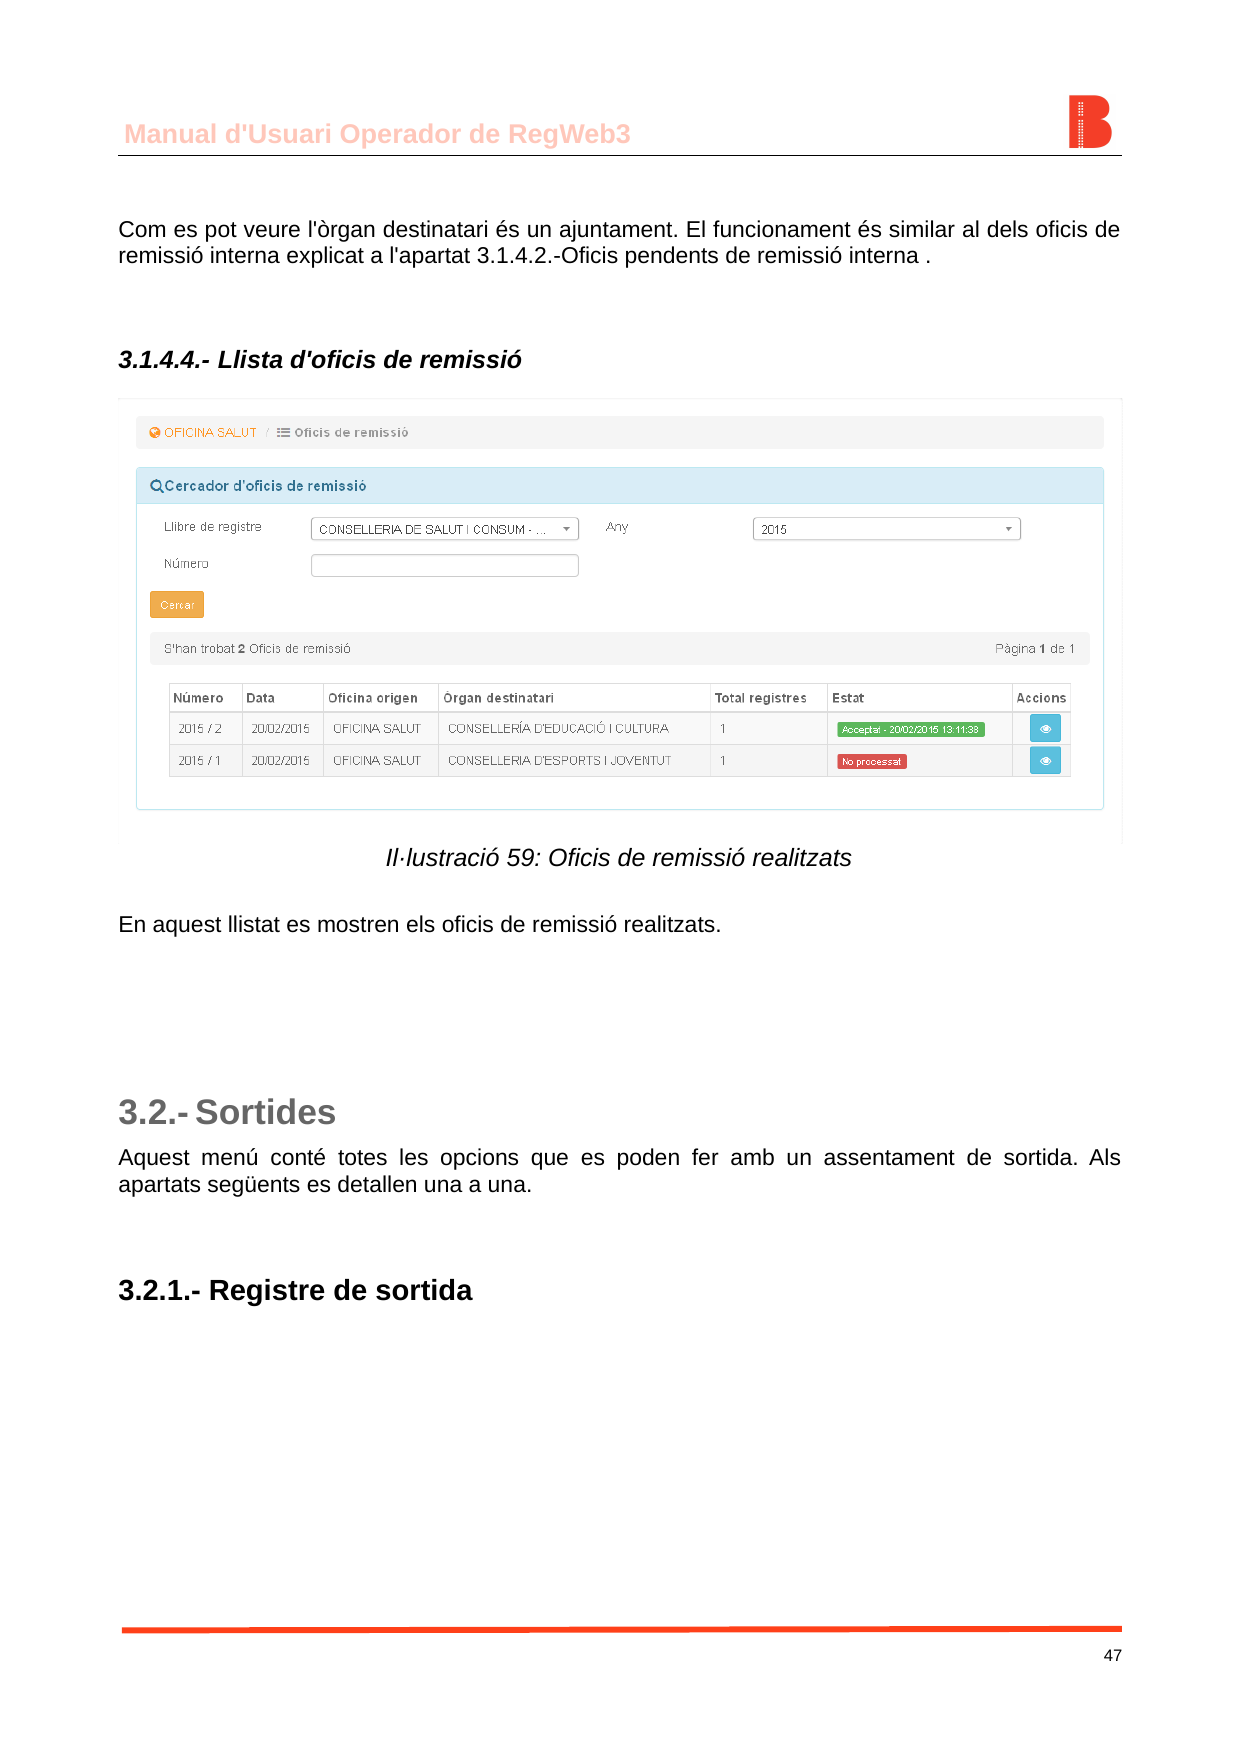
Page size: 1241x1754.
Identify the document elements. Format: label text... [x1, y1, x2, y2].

text Il·lustració 59: Oficis de remissió realitzats [118, 844, 1122, 872]
text En aquest llistat es mostren els oficis de remissió realitzats. [118, 911, 1122, 937]
subtitle Sortides [118, 1091, 1122, 1132]
subtitle Llista d'oficis de remissió [118, 345, 1122, 373]
text Aquest menú conté totes les opcions que es poden fer amb un assentament de sortida. Als apartats següents es detallen una a una. [118, 1144, 1122, 1197]
picture [1063, 94, 1117, 150]
text Com es pot veure l'òrgan destinatari és un ajuntament. El funcionament és similar al dels oficis de remissió interna explicat a l'apartat 3.1.4.2.-Oficis pendents de remissió interna . [118, 216, 1122, 268]
picture [118, 398, 1123, 844]
subtitle Registre de sortida [118, 1273, 1122, 1307]
